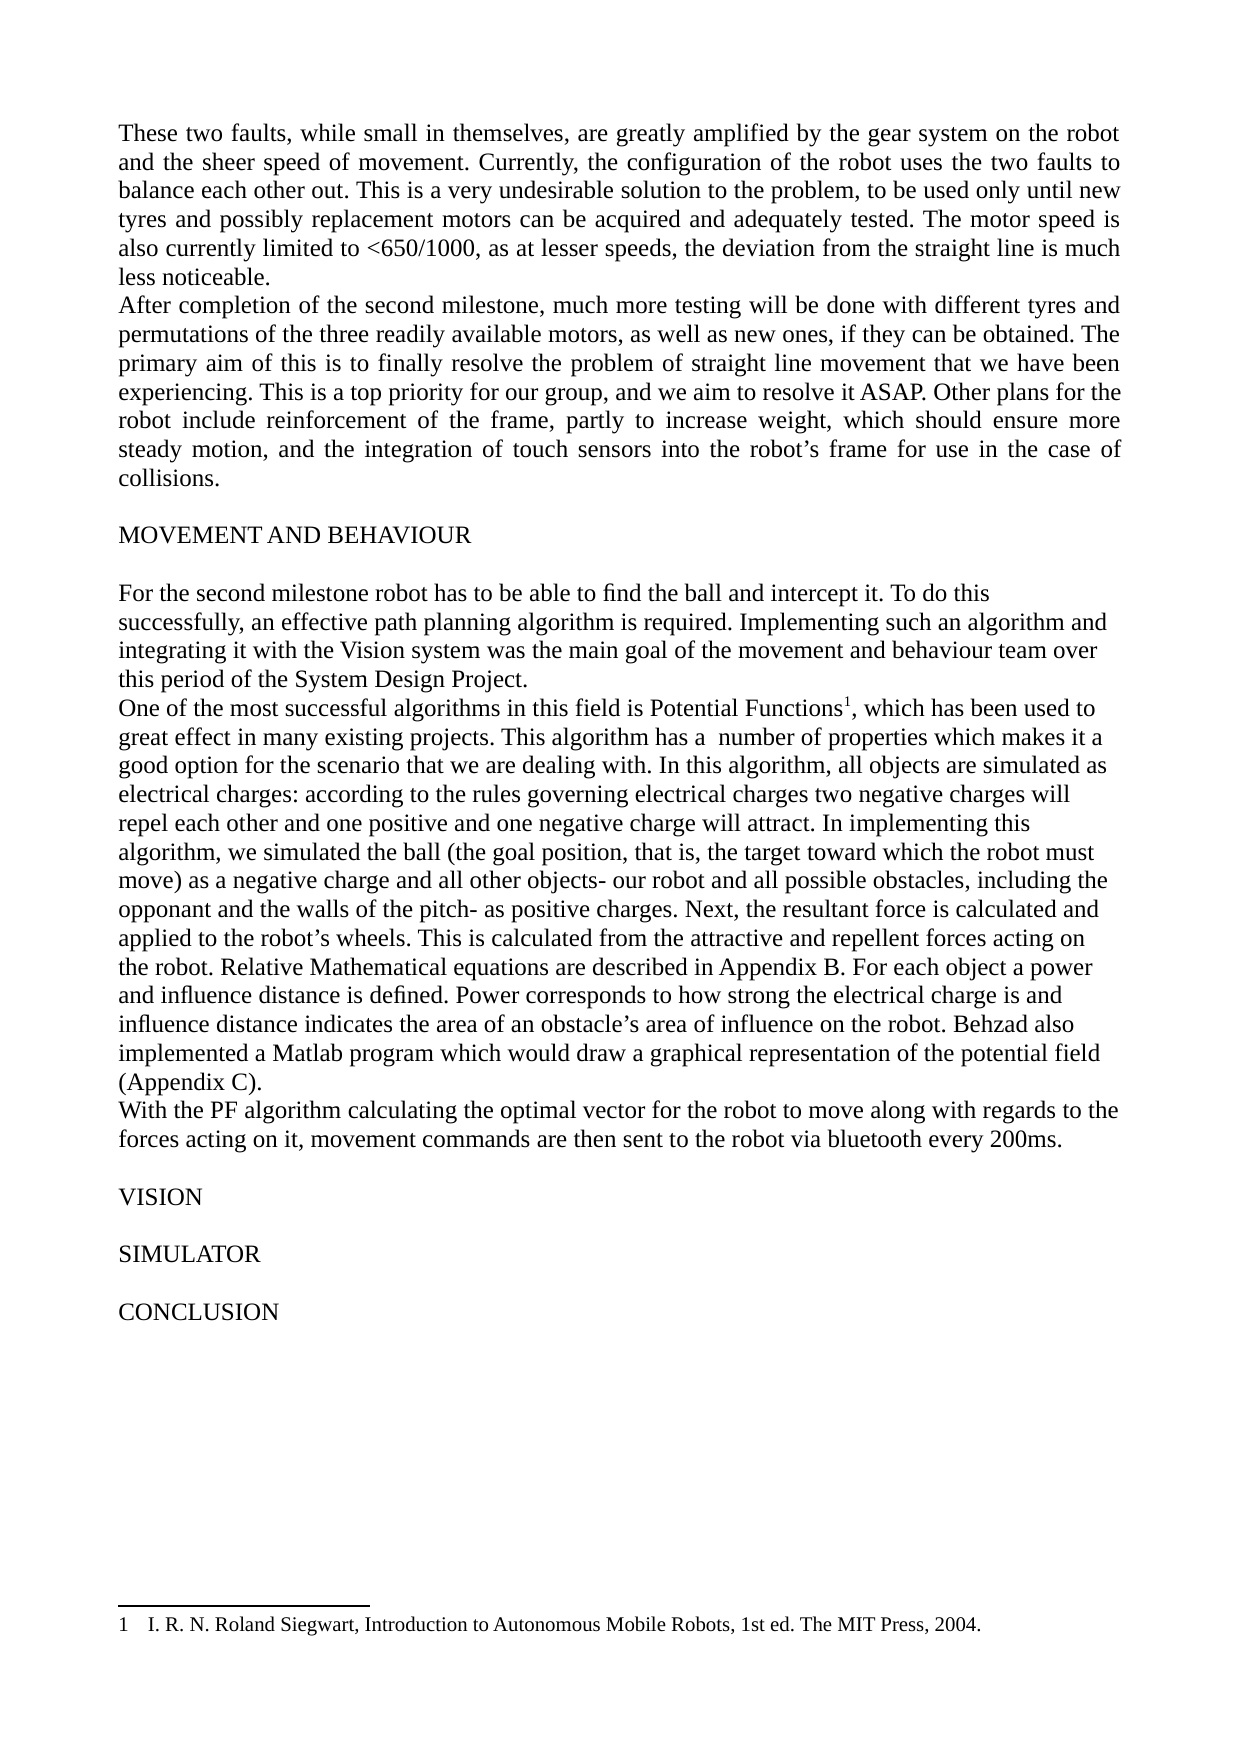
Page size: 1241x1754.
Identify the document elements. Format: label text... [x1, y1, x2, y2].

text For the second milestone robot has to be able to ﬁnd the ball and intercept it. To do this successfully, an effective path planning algorithm is required. Implementing such an algorithm and integrating it with the Vision system was the main goal of the movement and behaviour team over this period of the System Design Project. [118, 578, 1122, 693]
text CONCLUSION [118, 1297, 1122, 1326]
text I. R. N. Roland Siegwart, Introduction to Autonomous Mobile Robots, 1st ed. The MIT Press, 2004. [118, 1612, 1122, 1636]
text VISION [118, 1182, 1122, 1211]
text One of the most successful algorithms in this field is Potential Functions, which has been used to great effect in many existing projects. This algorithm has a number of properties which makes it a good option for the scenario that we are dealing with. In this algorithm, all objects are simulated as electrical charges: according to the rules governing electrical charges two negative charges will repel each other and one positive and one negative charge will attract. In implementing this algorithm, we simulated the ball (the goal position, that is, the target toward which the robot must move) as a negative charge and all other objects- our robot and all possible obstacles, including the opponant and the walls of the pitch- as positive charges. Next, the resultant force is calculated and applied to the robot’s wheels. This is calculated from the attractive and repellent forces acting on the robot. Relative Mathematical equations are described in Appendix B. For each object a power and inﬂuence distance is deﬁned. Power corresponds to how strong the electrical charge is and inﬂuence distance indicates the area of an obstacle’s area of influence on the robot. Behzad also implemented a Matlab program which would draw a graphical representation of the potential field (Appendix C). [118, 693, 1122, 1096]
text After completion of the second milestone, much more testing will be done with different tyres and permutations of the three readily available motors, as well as new ones, if they can be obtained. The primary aim of this is to finally resolve the problem of straight line movement that we have been experiencing. This is a top priority for our group, and we aim to resolve it ASAP. Other plans for the robot include reinforcement of the frame, partly to increase weight, which should ensure more steady motion, and the integration of touch sensors into the robot’s frame for use in the case of collisions. [118, 291, 1122, 492]
text These two faults, while small in themselves, are greatly amplified by the gear system on the robot and the sheer speed of movement. Currently, the configuration of the robot uses the two faults to balance each other out. This is a very undesirable solution to the problem, to be used only until new tyres and possibly replacement motors can be acquired and adequately tested. The motor speed is also currently limited to <650/1000, as at lesser speeds, the deviation from the straight line is much less noticeable. [118, 118, 1122, 291]
text SIMULATOR [118, 1239, 1122, 1268]
text MOVEMENT AND BEHAVIOUR [118, 521, 1122, 549]
text With the PF algorithm calculating the optimal vector for the robot to move along with regards to the forces acting on it, movement commands are then sent to the robot via bluetooth every 200ms. [118, 1096, 1122, 1153]
